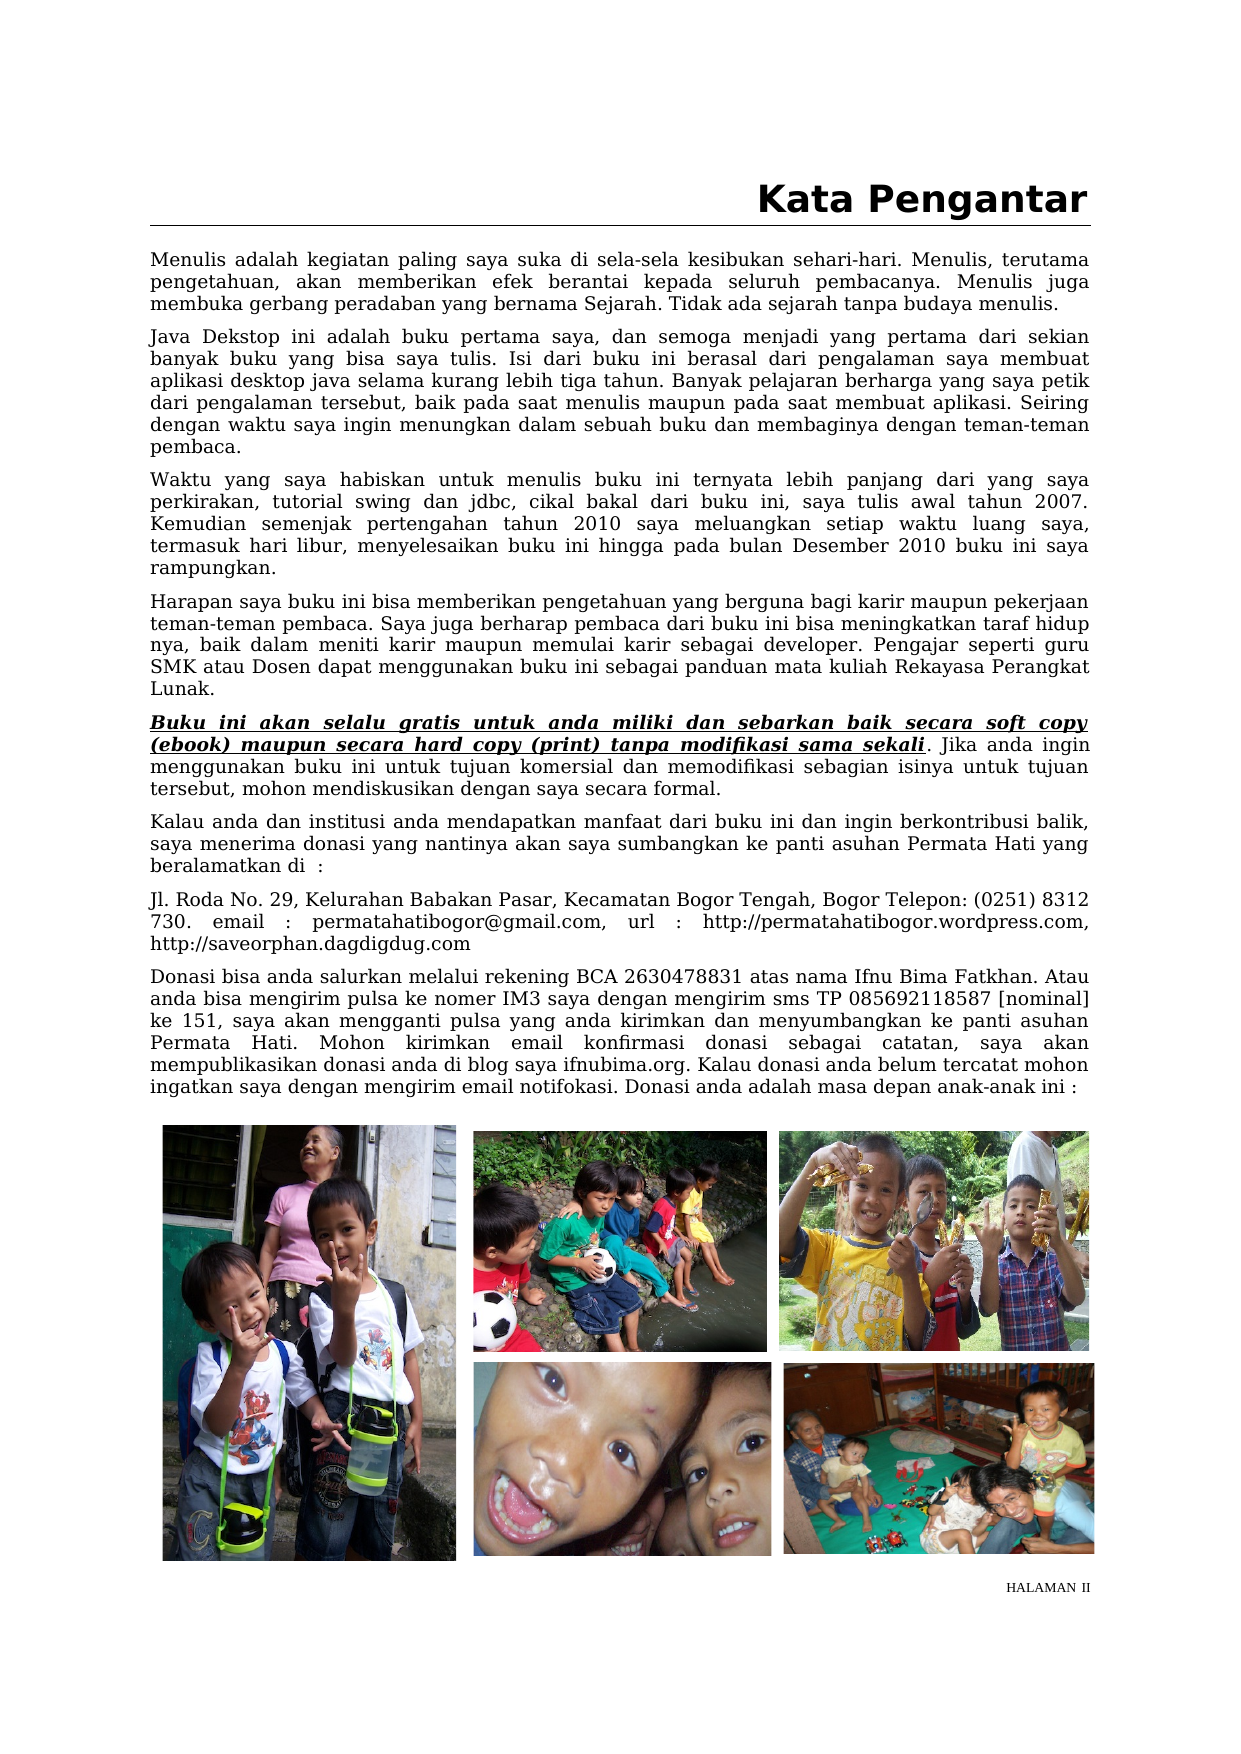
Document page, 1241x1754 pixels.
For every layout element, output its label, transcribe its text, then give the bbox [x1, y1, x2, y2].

text Java Dekstop ini adalah buku pertama saya, dan semoga menjadi yang pertama dari sekian banyak buku yang bisa saya tulis. Isi dari buku ini berasal dari pengalaman saya membuat aplikasi desktop java selama kurang lebih tiga tahun. Banyak pelajaran berharga yang saya petik dari pengalaman tersebut, baik pada saat menulis maupun pada saat membuat aplikasi. Seiring dengan waktu saya ingin menungkan dalam sebuah buku dan membaginya dengan teman-teman pembaca. [150, 326, 1091, 458]
text Buku ini akan selalu gratis untuk anda miliki dan sebarkan baik secara soft copy (ebook) maupun secara hard copy (print) tanpa modifikasi sama sekali. Jika anda ingin menggunakan buku ini untuk tujuan komersial dan memodifikasi sebagian isinya untuk tujuan tersebut, mohon mendiskusikan dengan saya secara formal. [150, 712, 1091, 800]
picture [779, 1131, 1090, 1351]
text Menulis adalah kegiatan paling saya suka di sela-sela kesibukan sehari-hari. Menulis, terutama pengetahuan, akan memberikan efek berantai kepada seluruh pembacanya. Menulis juga membuka gerbang peradaban yang bernama Sejarah. Tidak ada sejarah tanpa budaya menulis. [150, 249, 1091, 315]
text Kalau anda dan institusi anda mendapatkan manfaat dari buku ini dan ingin berkontribusi balik, saya menerima donasi yang nantinya akan saya sumbangkan ke panti asuhan Permata Hati yang beralamatkan di : [150, 811, 1091, 877]
subtitle Kata Pengantar [150, 175, 1091, 225]
picture [162, 1125, 457, 1561]
text Jl. Roda No. 29, Kelurahan Babakan Pasar, Kecamatan Bogor Tengah, Bogor Telepon: (0251) 8312 730. email : permatahatibogor@gmail.com, url : http://permatahatibogor.wordpress.com, http://saveorphan.dagdigdug.com [150, 889, 1091, 954]
picture [473, 1131, 767, 1352]
text Harapan saya buku ini bisa memberikan pengetahuan yang berguna bagi karir maupun pekerjaan teman-teman pembaca. Saya juga berharap pembaca dari buku ini bisa meningkatkan taraf hidup nya, baik dalam meniti karir maupun memulai karir sebagai developer. Pengajar seperti guru SMK atau Dosen dapat menggunakan buku ini sebagai panduan mata kuliah Rekayasa Perangkat Lunak. [150, 591, 1091, 700]
text Waktu yang saya habiskan untuk menulis buku ini ternyata lebih panjang dari yang saya perkirakan, tutorial swing dan jdbc, cikal bakal dari buku ini, saya tulis awal tahun 2007. Kemudian semenjak pertengahan tahun 2010 saya meluangkan setiap waktu luang saya, termasuk hari libur, menyelesaikan buku ini hingga pada bulan Desember 2010 buku ini saya rampungkan. [150, 469, 1091, 579]
picture [783, 1363, 1095, 1554]
text Donasi bisa anda salurkan melalui rekening BCA 2630478831 atas nama Ifnu Bima Fatkhan. Atau anda bisa mengirim pulsa ke nomer IM3 saya dengan mengirim sms TP 085692118587 [nominal] ke 151, saya akan mengganti pulsa yang anda kirimkan dan menyumbangkan ke panti asuhan Permata Hati. Mohon kirimkan email konfirmasi donasi sebagai catatan, saya akan mempublikasikan donasi anda di blog saya ifnubima.org. Kalau donasi anda belum tercatat mohon ingatkan saya dengan mengirim email notifokasi. Donasi anda adalah masa depan anak-anak ini : [150, 966, 1091, 1097]
picture [473, 1362, 772, 1556]
